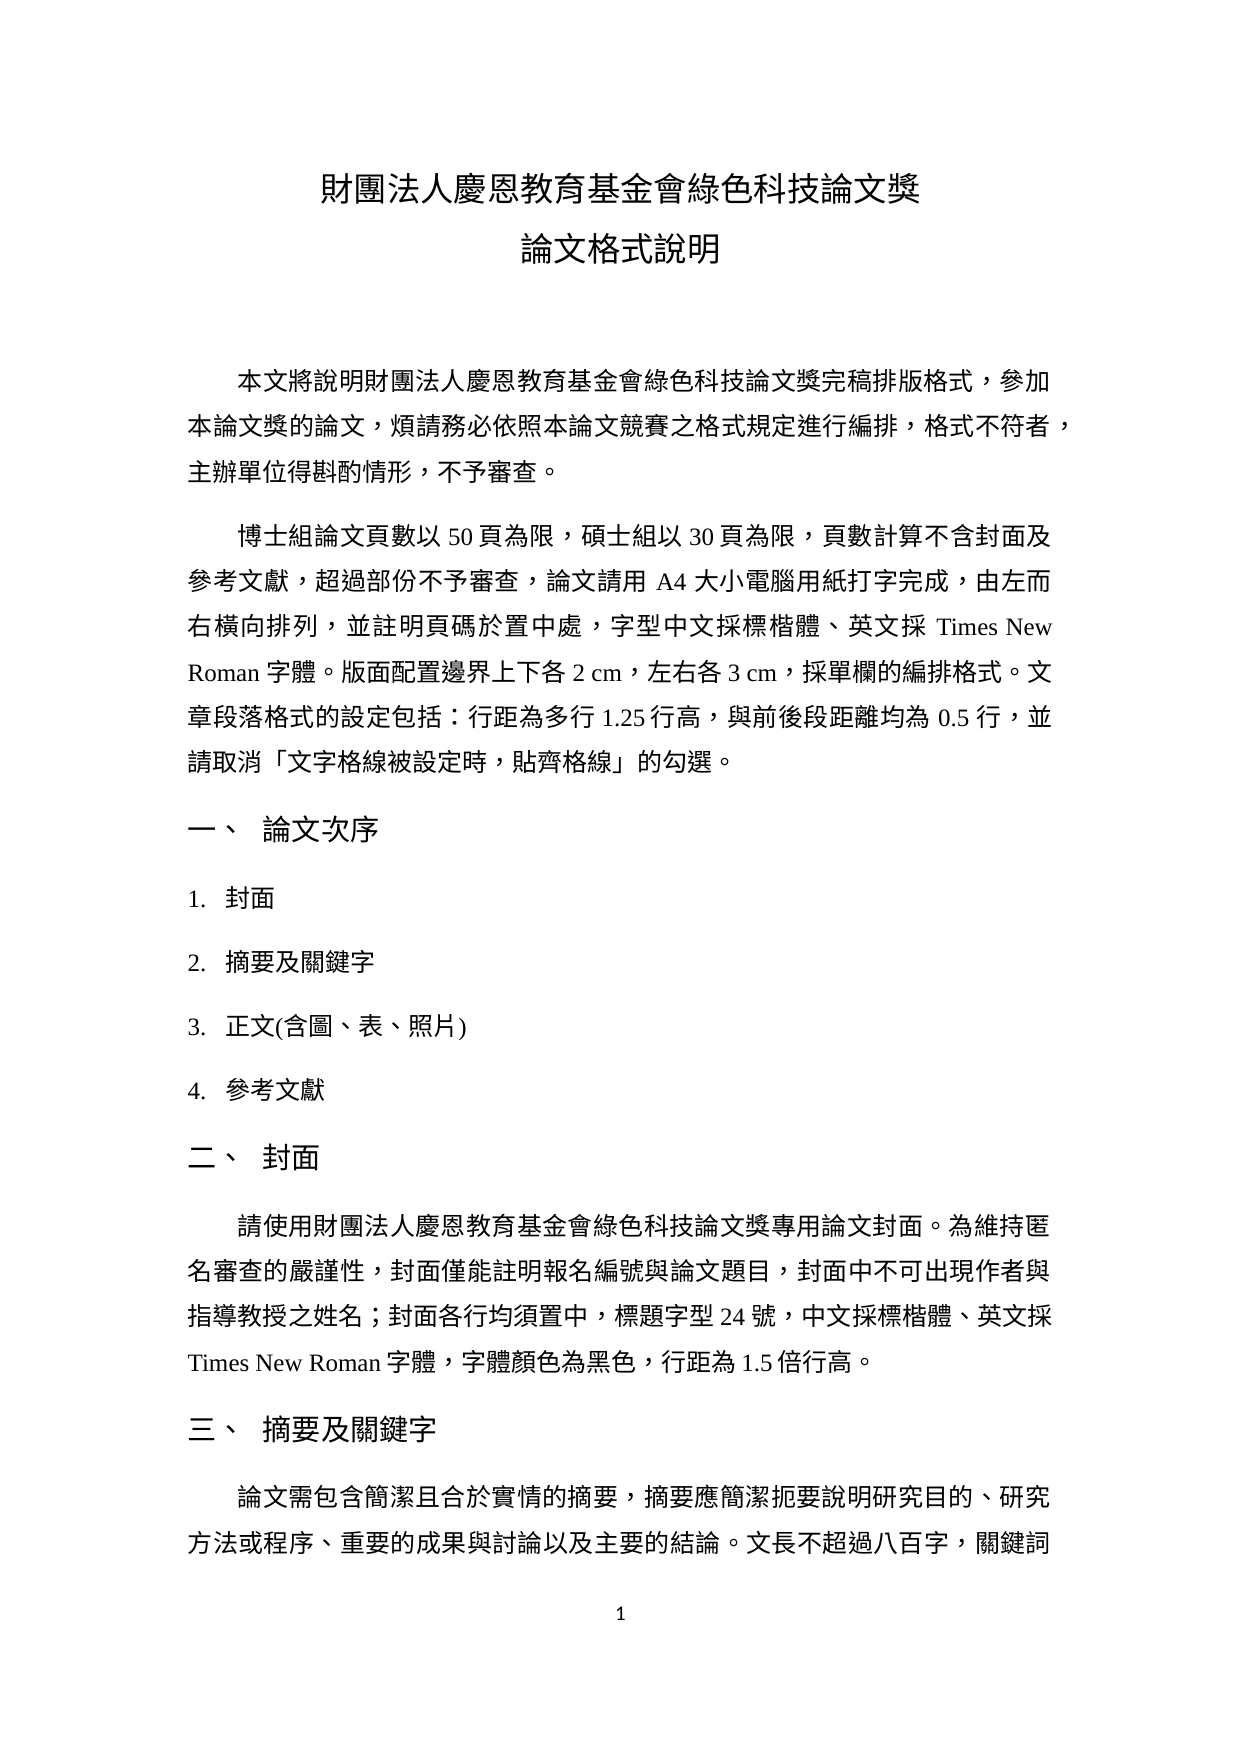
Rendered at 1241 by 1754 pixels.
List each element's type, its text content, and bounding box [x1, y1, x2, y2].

text 本文將說明財團法人慶恩教育基金會綠色科技論文獎完稿排版格式，參加本論文獎的論文，煩請務必依照本論文競賽之格式規定進行編排，格式不符者，主辦單位得斟酌情形，不予審查。 [187, 361, 1053, 488]
text 論文格式說明 [187, 223, 1053, 271]
text 博士組論文頁數以50頁為限，碩士組以30頁為限，頁數計算不含封面及參考文獻，超過部份不予審查，論文請用 A4 大小電腦用紙打字完成，由左而右橫向排列，並註明頁碼於置中處，字型中文採標楷體、英文採 Times New Roman 字體。版面配置邊界上下各 2 cm，左右各 3 cm，採單欄的編排格式。文章段落格式的設定包括：行距為多行1.25行高，與前後段距離均為 0.5 行，並請取消「文字格線被設定時，貼齊格線」的勾選。 [187, 516, 1053, 779]
list 論文需包含簡潔且合於實情的摘要，摘要應簡潔扼要說明研究目的、研究方法或程序、重要的成果與討論以及主要的結論。文長不超過八百字，關鍵詞 [187, 1478, 1053, 1559]
list 摘要及關鍵字 [187, 1406, 1053, 1448]
list 摘要及關鍵字 [187, 942, 1053, 979]
list 封面 [187, 1134, 1053, 1177]
list 請使用財團法人慶恩教育基金會綠色科技論文獎專用論文封面。為維持匿名審查的嚴謹性，封面僅能註明報名編號與論文題目，封面中不可出現作者與指導教授之姓名；封面各行均須置中，標題字型24 號，中文採標楷體、英文採 Times New Roman字體，字體顏色為黑色，行距為1.5倍行高。 [187, 1206, 1053, 1378]
text 財團法人慶恩教育基金會綠色科技論文獎 [187, 162, 1053, 211]
list 參考文獻 [187, 1071, 1053, 1107]
list 封面 [187, 878, 1053, 914]
list 正文(含圖、表、照片) [187, 1006, 1053, 1043]
list 論文次序 [187, 807, 1053, 849]
